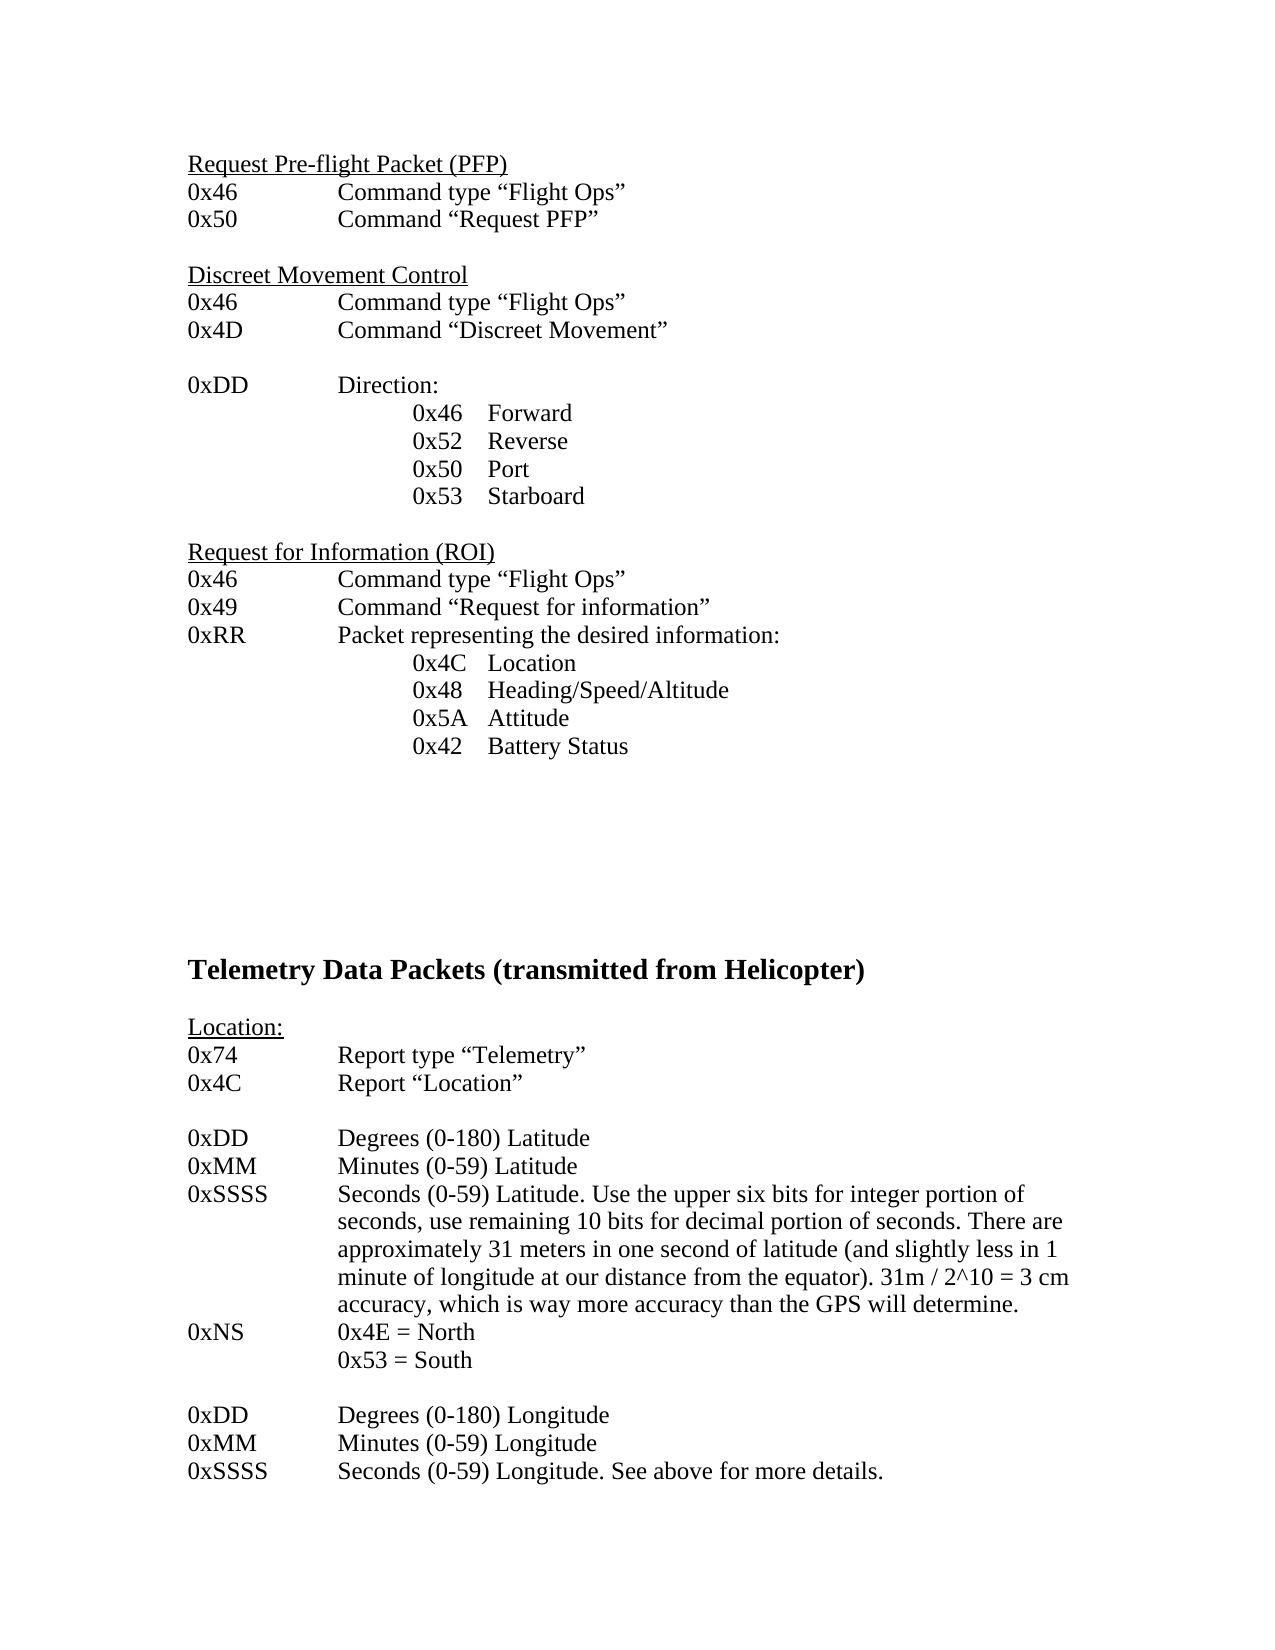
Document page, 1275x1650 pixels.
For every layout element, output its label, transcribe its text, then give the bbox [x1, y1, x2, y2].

text Location: [187, 1013, 1087, 1041]
text 0x4C Report “Location” [187, 1069, 1087, 1097]
text 0xRR Packet representing the desired information: [187, 621, 1087, 649]
text 0x46 Command type “Flight Ops” [187, 288, 1087, 316]
text 0xSSSS Seconds (0-59) Latitude. Use the upper six bits for integer portion of seconds, use remaining 10 bits for decimal portion of seconds. There are approximately 31 meters in one second of latitude (and slightly less in 1 minute of longitude at our distance from the equator). 31m / 2^10 = 3 cm accuracy, which is way more accuracy than the GPS will determine. [187, 1180, 1087, 1318]
text 0xNS 0x4E = North [187, 1318, 1087, 1346]
text 0x50 Port [187, 455, 1087, 482]
text Telemetry Data Packets (transmitted from Helicopter) [187, 953, 1087, 986]
text 0x49 Command “Request for information” [187, 593, 1087, 621]
text 0x46 Forward [187, 399, 1087, 427]
text 0xDD Direction: [187, 372, 1087, 399]
text 0x48 Heading/Speed/Altitude [187, 676, 1087, 704]
text 0x52 Reverse [187, 427, 1087, 455]
text 0x74 Report type “Telemetry” [187, 1041, 1087, 1069]
text 0x4C Location [187, 649, 1087, 676]
text 0xDD Degrees (0-180) Longitude [187, 1401, 1087, 1429]
text Discreet Movement Control [187, 261, 1087, 288]
text Request Pre-flight Packet (PFP) [187, 150, 1087, 178]
text Request for Information (ROI) [187, 538, 1087, 566]
text 0xMM Minutes (0-59) Longitude [187, 1429, 1087, 1457]
text 0x4D Command “Discreet Movement” [187, 316, 1087, 344]
text 0x46 Command type “Flight Ops” [187, 178, 1087, 205]
text 0xDD Degrees (0-180) Latitude [187, 1124, 1087, 1152]
text 0x50 Command “Request PFP” [187, 205, 1087, 233]
text 0x53 = South [187, 1346, 1087, 1374]
text 0x5A Attitude [187, 704, 1087, 732]
text 0x42 Battery Status [187, 732, 1087, 759]
text 0xSSSS Seconds (0-59) Longitude. See above for more details. [187, 1457, 1087, 1484]
text 0xMM Minutes (0-59) Latitude [187, 1152, 1087, 1180]
text 0x46 Command type “Flight Ops” [187, 566, 1087, 593]
text 0x53 Starboard [187, 482, 1087, 510]
